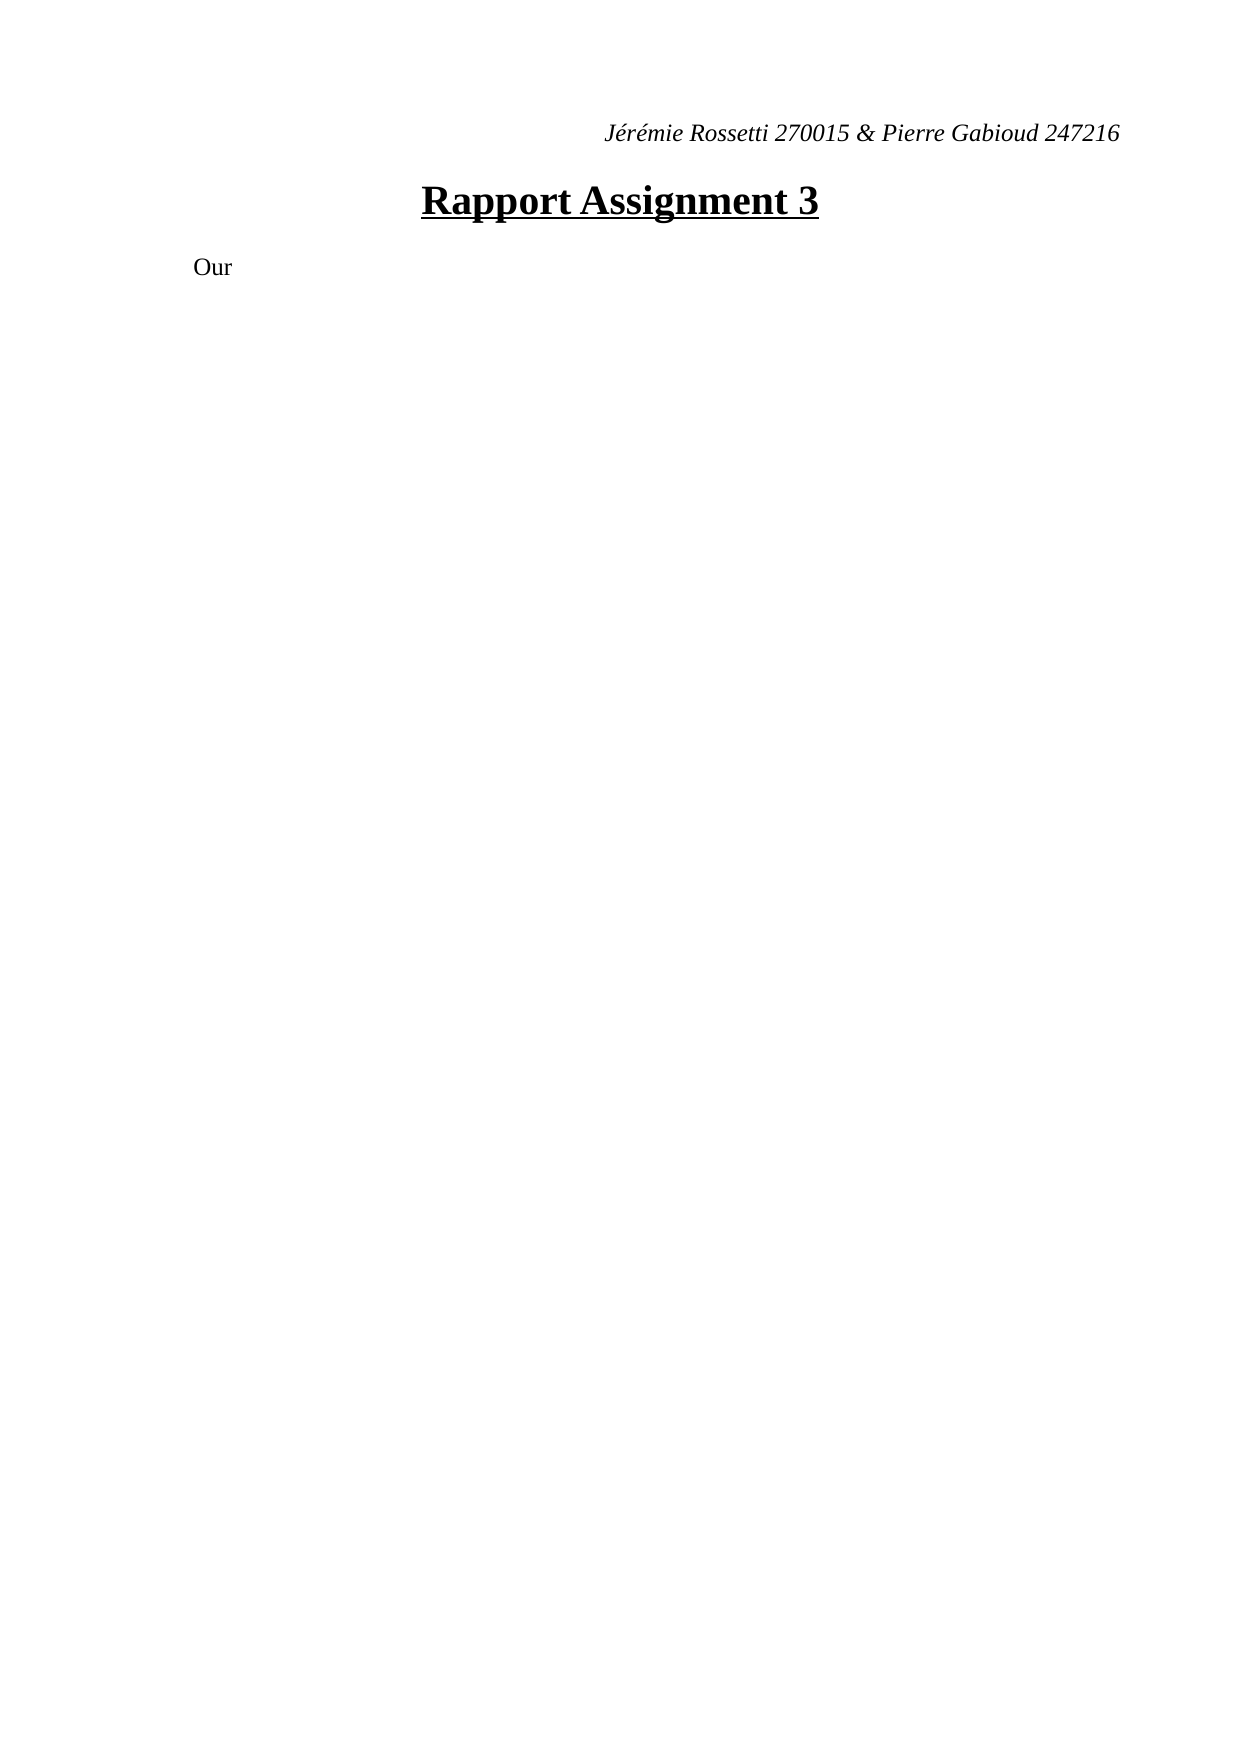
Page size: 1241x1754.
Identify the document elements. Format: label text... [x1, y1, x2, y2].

text Jérémie Rossetti 270015 & Pierre Gabioud 247216 [118, 118, 1122, 147]
text Rapport Assignment 3 [118, 176, 1122, 223]
text Our [118, 252, 1122, 281]
